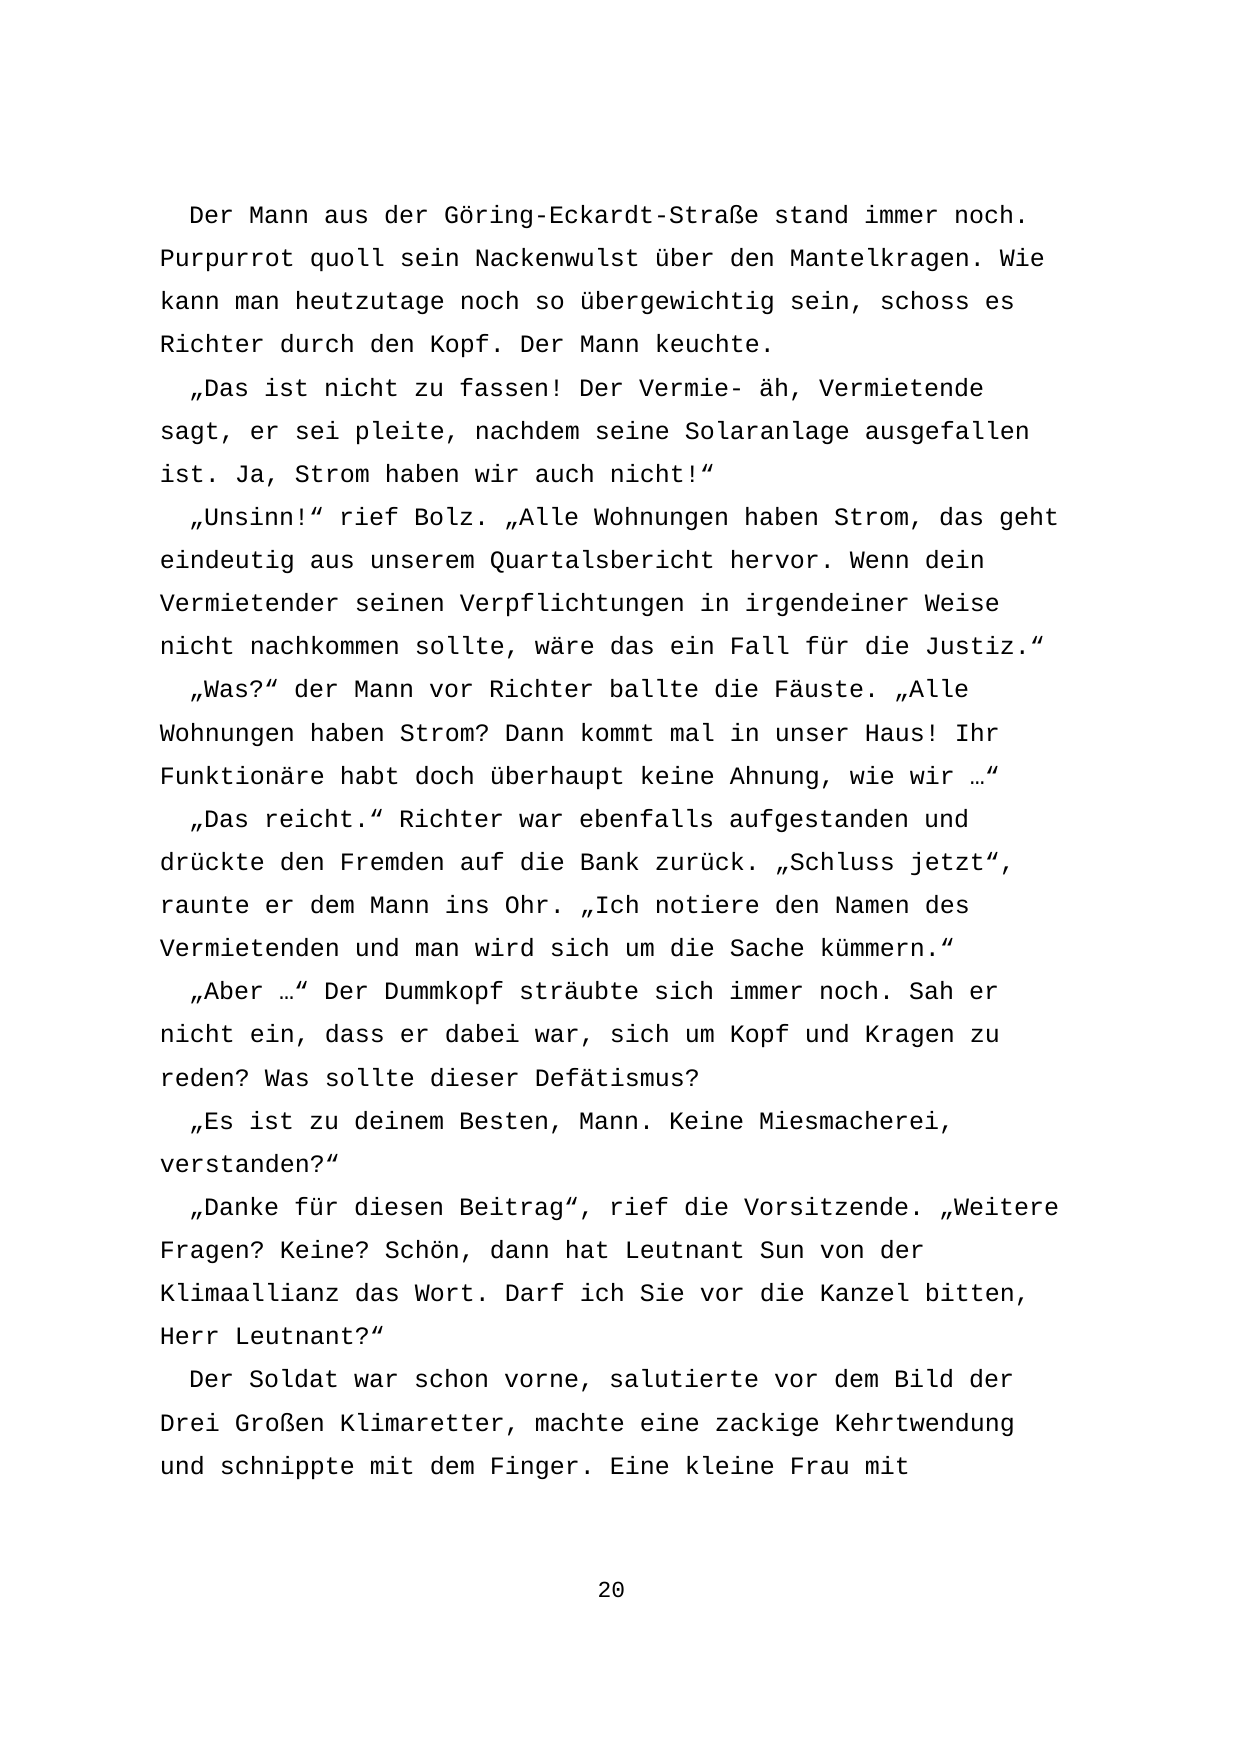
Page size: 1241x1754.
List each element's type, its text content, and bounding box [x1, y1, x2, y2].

text „Unsinn!“ rief Bolz. „Alle Wohnungen haben Strom, das geht eindeutig aus unserem Quartalsbericht hervor. Wenn dein Vermietender seinen Verpflichtungen in irgendeiner Weise nicht nachkommen sollte, wäre das ein Fall für die Justiz.“ [159, 491, 1063, 663]
text „Was?“ der Mann vor Richter ballte die Fäuste. „Alle Wohnungen haben Strom? Dann kommt mal in unser Haus! Ihr Funktionäre habt doch überhaupt keine Ahnung, wie wir …“ [159, 663, 1063, 793]
text Der Soldat war schon vorne, salutierte vor dem Bild der Drei Großen Klimaretter, machte eine zackige Kehrtwendung und schnippte mit dem Finger. Eine kleine Frau mit [159, 1353, 1063, 1483]
text „Das reicht.“ Richter war ebenfalls aufgestanden und drückte den Fremden auf die Bank zurück. „Schluss jetzt“, raunte er dem Mann ins Ohr. „Ich notiere den Namen des Vermietenden und man wird sich um die Sache kümmern.“ [159, 793, 1063, 965]
text „Das ist nicht zu fassen! Der Vermie- äh, Vermietende sagt, er sei pleite, nachdem seine Solaranlage ausgefallen ist. Ja, Strom haben wir auch nicht!“ [159, 361, 1063, 491]
text „Es ist zu deinem Besten, Mann. Keine Miesmacherei, verstanden?“ [159, 1094, 1063, 1181]
text „Danke für diesen Beitrag“, rief die Vorsitzende. „Weitere Fragen? Keine? Schön, dann hat Leutnant Sun von der Klimaallianz das Wort. Darf ich Sie vor die Kanzel bitten, Herr Leutnant?“ [159, 1181, 1063, 1353]
text Der Mann aus der Göring-Eckardt-Straße stand immer noch. Purpurrot quoll sein Nackenwulst über den Mantelkragen. Wie kann man heutzutage noch so übergewichtig sein, schoss es Richter durch den Kopf. Der Mann keuchte. [159, 189, 1063, 361]
text „Aber …“ Der Dummkopf sträubte sich immer noch. Sah er nicht ein, dass er dabei war, sich um Kopf und Kragen zu reden? Was sollte dieser Defätismus? [159, 965, 1063, 1094]
